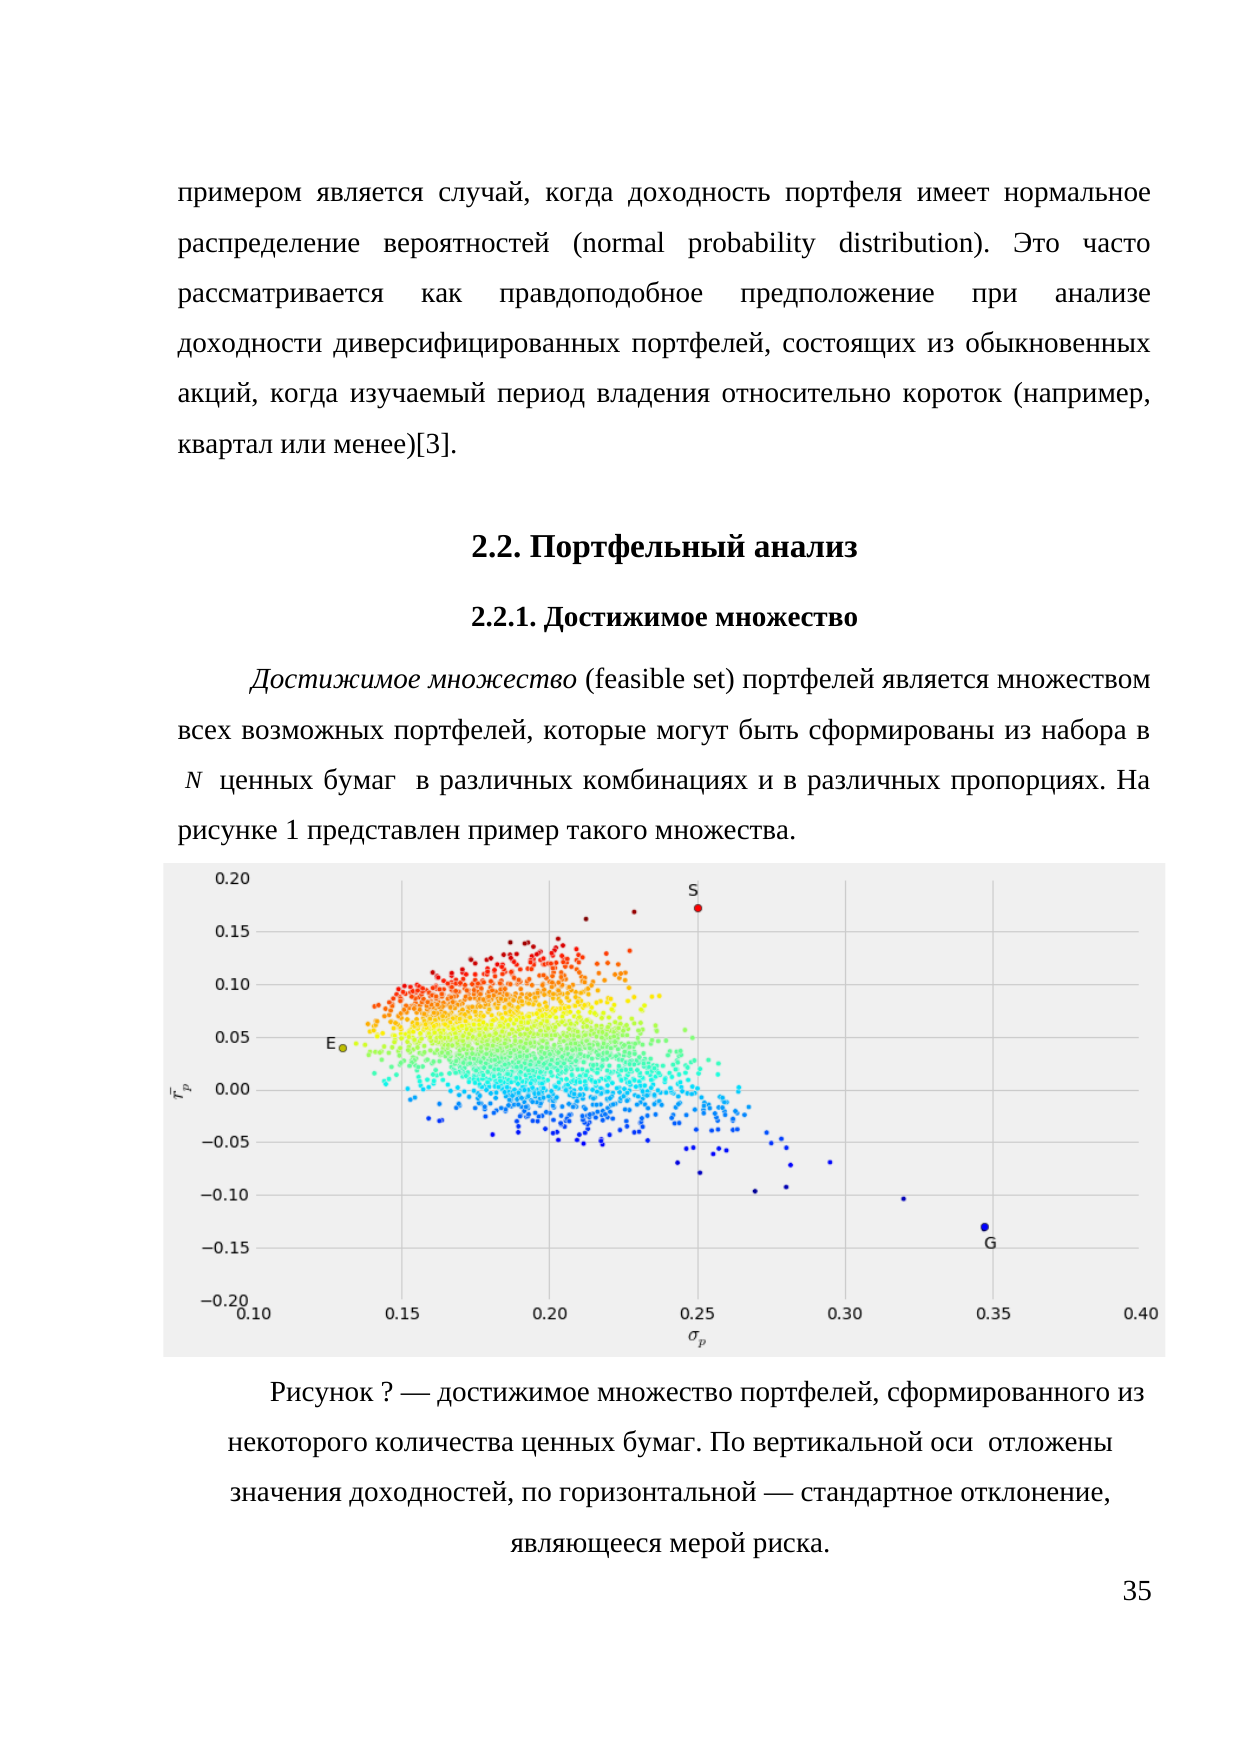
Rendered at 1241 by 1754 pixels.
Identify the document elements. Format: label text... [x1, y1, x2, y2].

text Рисунок ? — достижимое множество портфелей, сформированного из некоторого количества ценных бумаг. По вертикальной оси отложены значения доходностей, по горизонтальной — стандартное отклонение, являющееся мерой риска. [177, 1357, 1163, 1558]
text примером является случай, когда доходность портфеля имеет нормальное распределение вероятностей (normal probability distribution). Это часто рассматривается как правдоподобное предположение при анализе доходности диверсифицированных портфелей, состоящих из обыкновенных акций, когда изучаемый период владения относительно короток (например, квартал или менее)[3]. [177, 174, 1152, 459]
text Достижимое множество (feasible set) портфелей является множеством всех возможных портфелей, которые могут быть сформированы из набора в ценных бумаг в различных комбинациях и в различных пропорциях. На рисунке 1 представлен пример такого множества. [177, 661, 1152, 846]
subtitle 2.2.1. Достижимое множество [177, 599, 1152, 632]
picture [163, 863, 1166, 1357]
subtitle 2.2. Портфельный анализ [177, 527, 1152, 565]
